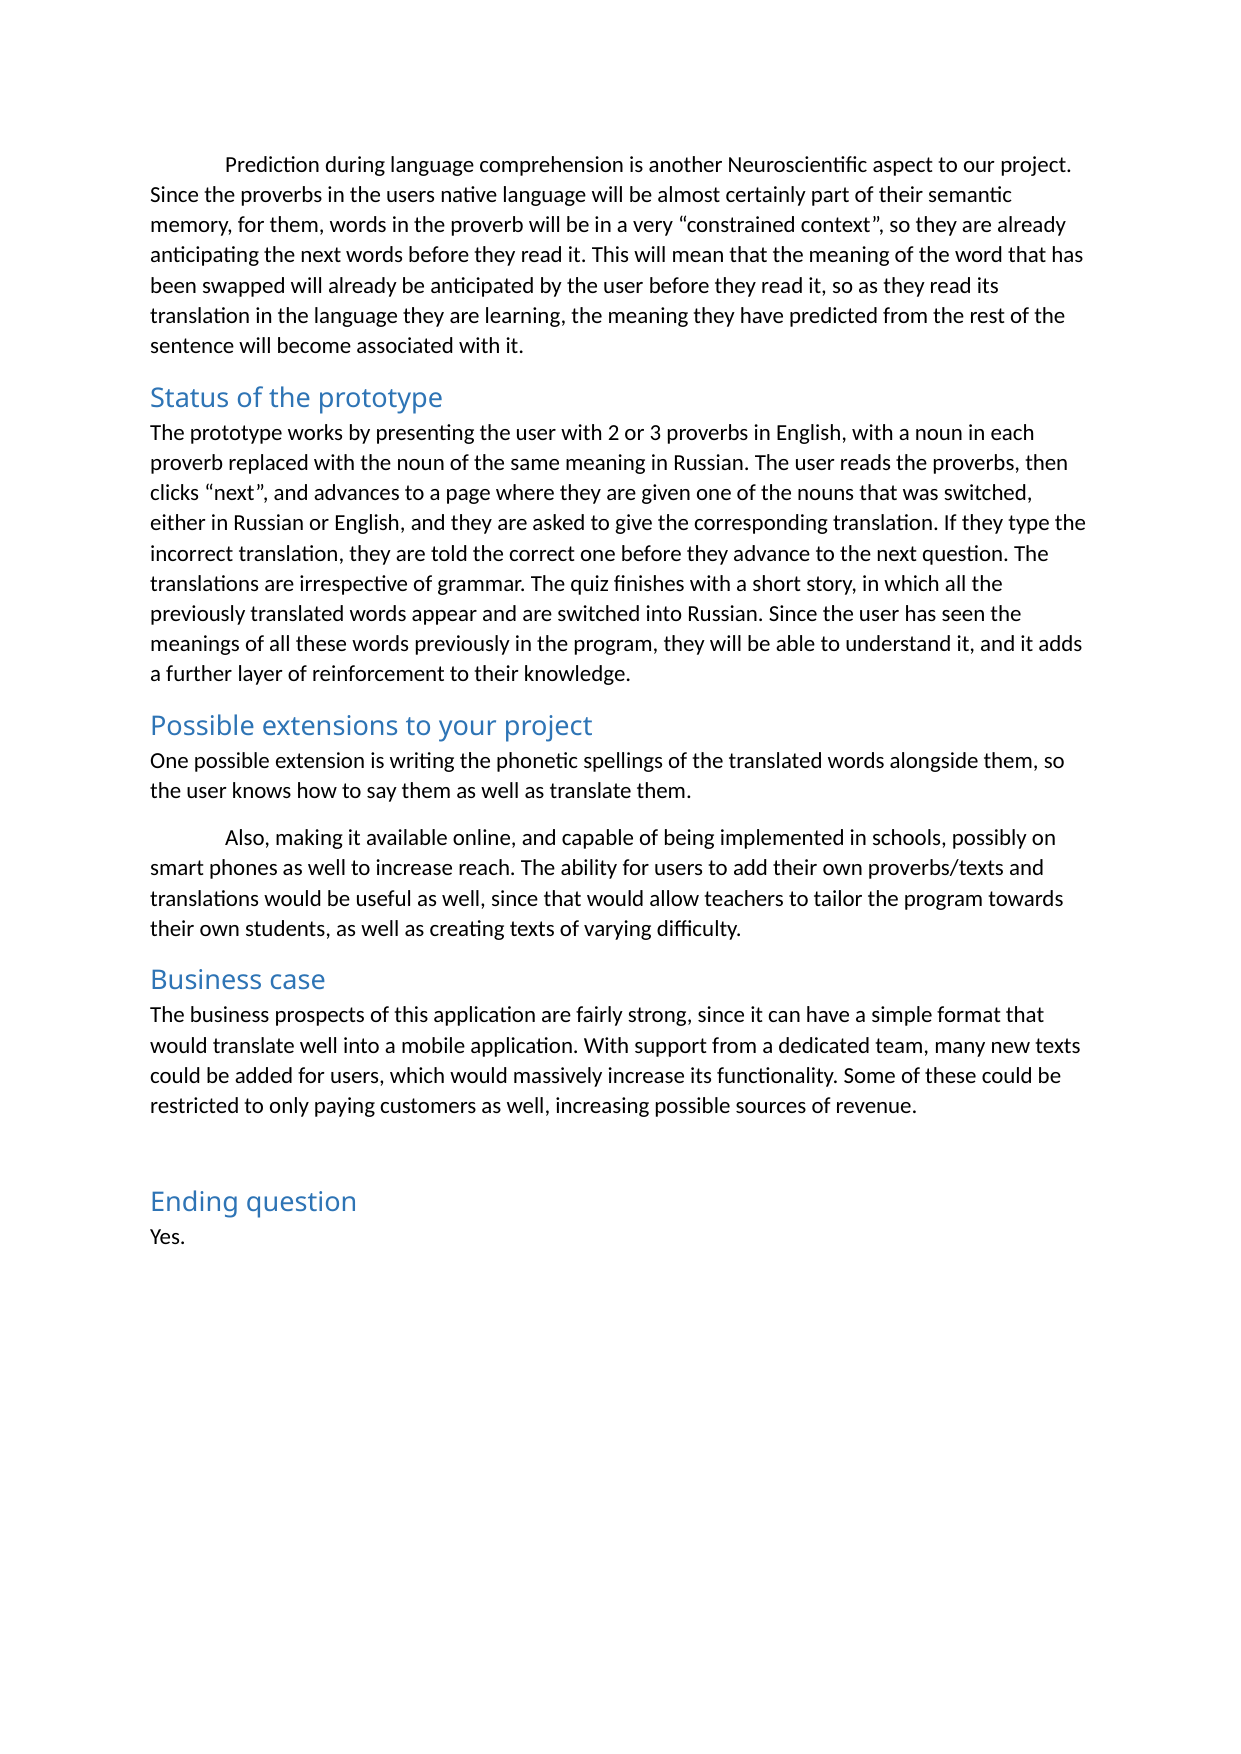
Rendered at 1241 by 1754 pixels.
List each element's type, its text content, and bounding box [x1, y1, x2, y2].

subtitle Ending question [150, 1182, 1090, 1219]
text One possible extension is writing the phonetic spellings of the translated words alongside them, so the user knows how to say them as well as translate them. [150, 746, 1090, 804]
text The prototype works by presenting the user with 2 or 3 proverbs in English, with a noun in each proverb replaced with the noun of the same meaning in Russian. The user reads the proverbs, then clicks “next”, and advances to a page where they are given one of the nouns that was switched, either in Russian or English, and they are asked to give the corresponding translation. If they type the incorrect translation, they are told the correct one before they advance to the next question. The translations are irrespective of grammar. The quiz finishes with a short story, in which all the previously translated words appear and are switched into Russian. Since the user has seen the meanings of all these words previously in the program, they will be able to understand it, and it adds a further layer of reinforcement to their knowledge. [150, 418, 1090, 688]
text The business prospects of this application are fairly strong, since it can have a simple format that would translate well into a mobile application. With support from a dedicated team, many new texts could be added for users, which would massively increase its functionality. Some of these could be restricted to only paying customers as well, increasing possible sources of revenue. [150, 1001, 1090, 1119]
subtitle Possible extensions to your project [150, 706, 1090, 743]
text Also, making it available online, and capable of being implemented in schools, possibly on smart phones as well to increase reach. The ability for users to add their own proverbs/texts and translations would be useful as well, since that would allow teachers to tailor the program towards their own students, as well as creating texts of varying difficulty. [150, 823, 1090, 942]
subtitle Business case [150, 961, 1090, 998]
text Prediction during language comprehension is another Neuroscientific aspect to our project. Since the proverbs in the users native language will be almost certainly part of their semantic memory, for them, words in the proverb will be in a very “constrained context”, so they are already anticipating the next words before they read it. This will mean that the meaning of the word that has been swapped will already be anticipated by the user before they read it, so as they read its translation in the language they are learning, the meaning they have predicted from the rest of the sentence will become associated with it. [150, 150, 1090, 359]
subtitle Status of the prototype [150, 378, 1090, 415]
text Yes. [150, 1222, 1090, 1250]
